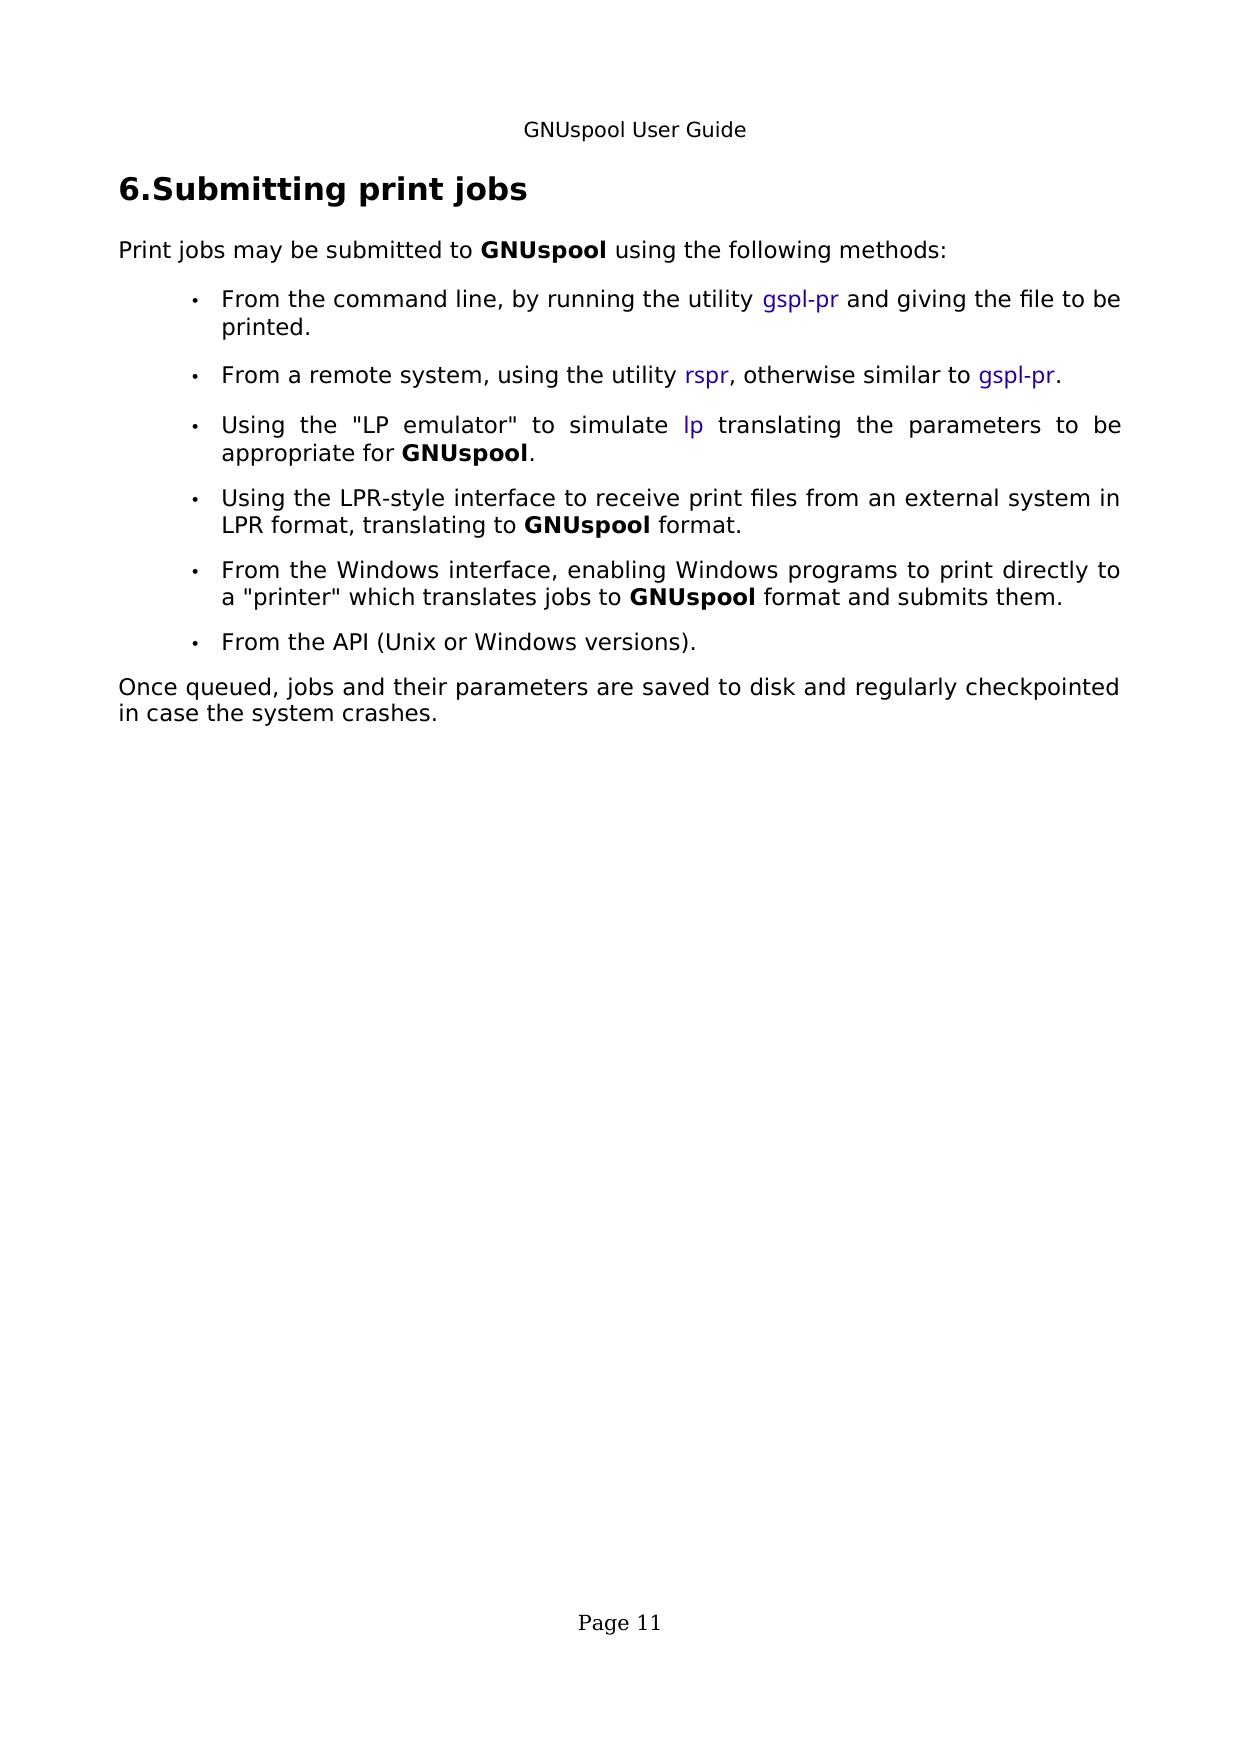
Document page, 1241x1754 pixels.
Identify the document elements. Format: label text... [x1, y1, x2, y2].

list From a remote system, using the utility rspr, otherwise similar to gspl-pr. [192, 359, 1122, 390]
text Print jobs may be submitted to GNUspool using the following methods: [118, 238, 1122, 264]
list From the Windows interface, enabling Windows programs to print directly to a "printer" which translates jobs to GNUspool format and submits them. [192, 557, 1122, 610]
list From the command line, by running the utility gspl-pr and giving the file to be printed. [192, 283, 1122, 341]
list Using the LPR-style interface to receive print files from an external system in LPR format, translating to GNUspool format. [192, 485, 1122, 538]
subtitle Submitting print jobs [118, 172, 1122, 208]
list From the API (Unix or Windows versions). [192, 629, 1122, 656]
text Once queued, jobs and their parameters are saved to disk and regularly checkpointed in case the system crashes. [118, 674, 1122, 727]
list Using the "LP emulator" to simulate lp translating the parameters to be appropriate for GNUspool. [192, 409, 1122, 467]
